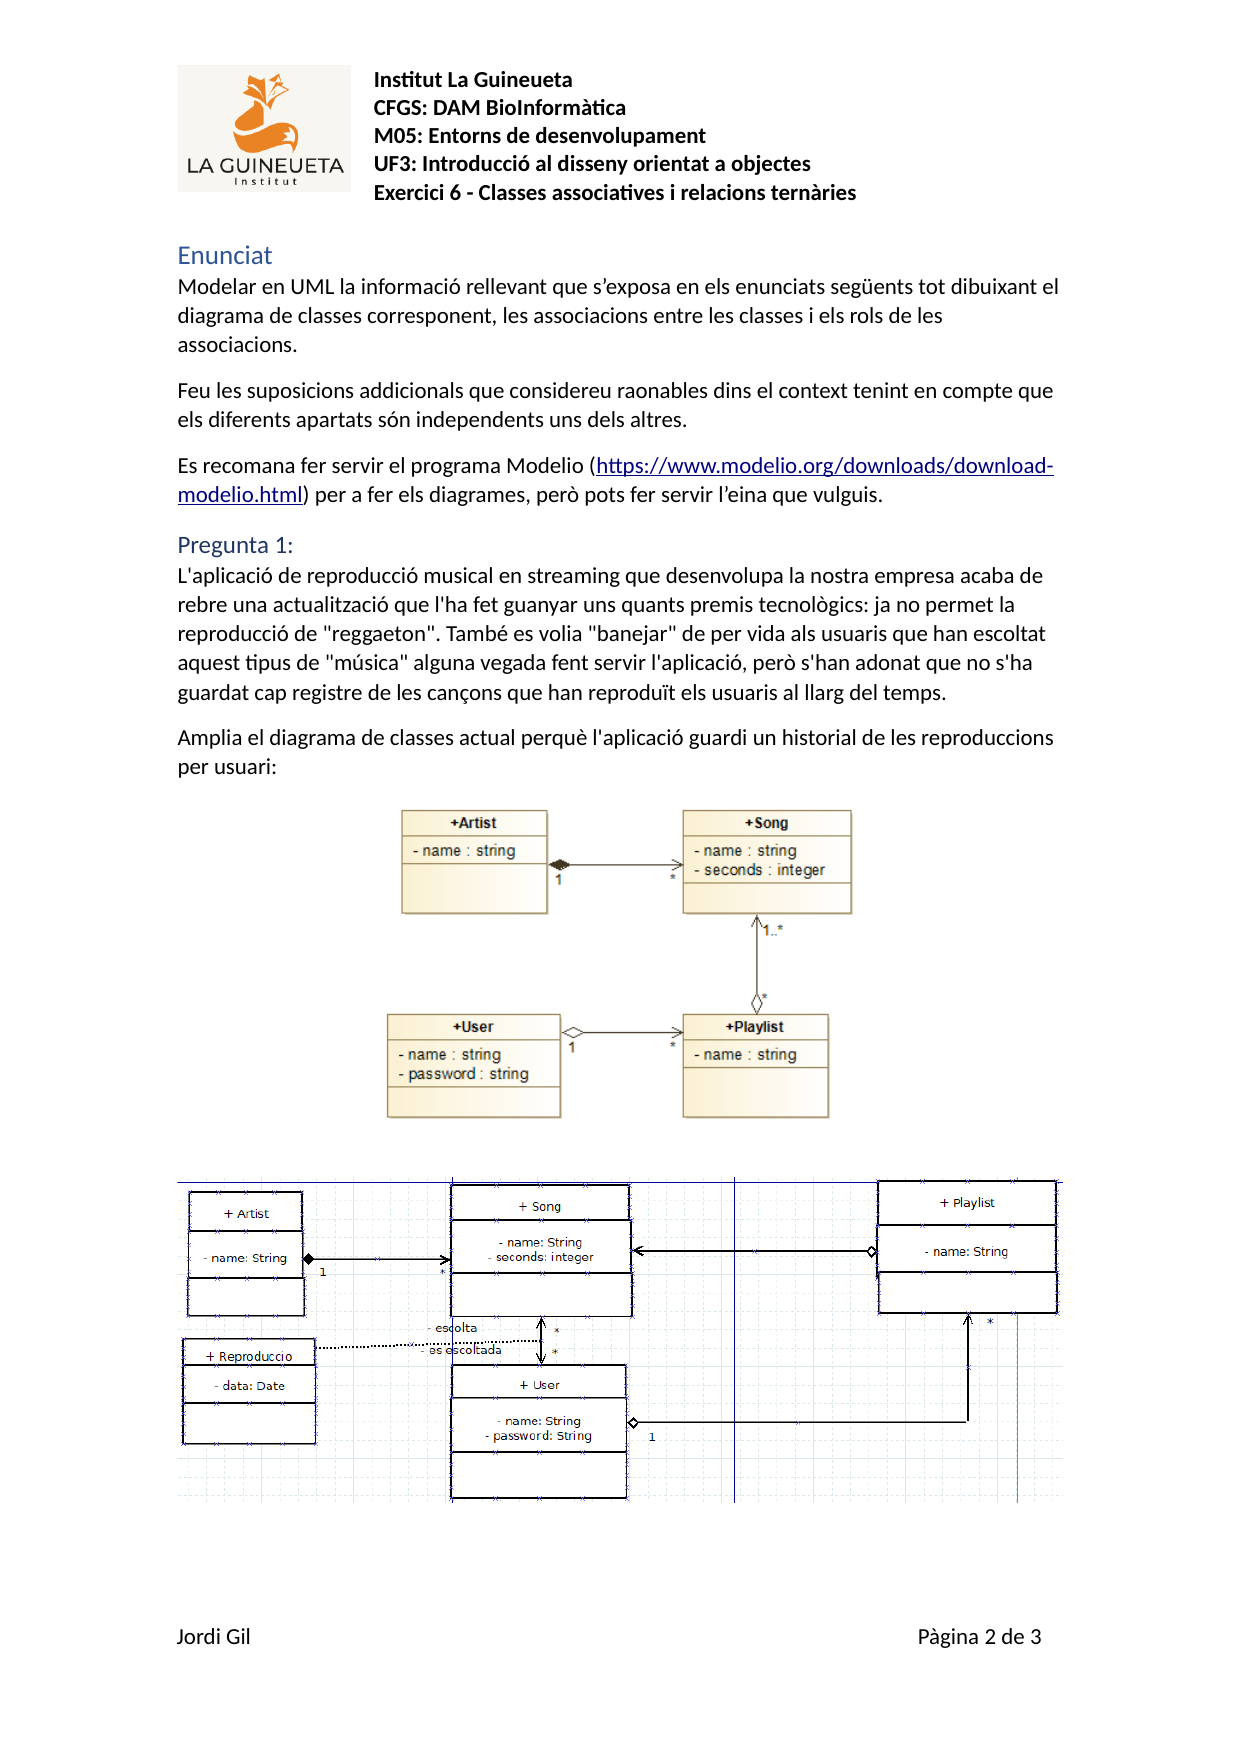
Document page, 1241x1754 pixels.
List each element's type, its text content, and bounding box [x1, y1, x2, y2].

text Amplia el diagrama de classes actual perquè l'aplicació guardi un historial de les reproduccions per usuari: [177, 723, 1063, 780]
picture [375, 798, 865, 1131]
picture [177, 65, 352, 192]
text Modelar en UML la informació rellevant que s’exposa en els enunciats següents tot dibuixant el diagrama de classes corresponent, les associacions entre les classes i els rols de les associacions. [177, 272, 1063, 358]
text Es recomana fer servir el programa Modelio (https://www.modelio.org/downloads/download-modelio.html) per a fer els diagrames, però pots fer servir l’eina que vulguis. [177, 451, 1063, 508]
subtitle Pregunta 1: [177, 530, 1063, 560]
text Feu les suposicions addicionals que considereu raonables dins el context tenint en compte que els diferents apartats són independents uns dels altres. [177, 376, 1063, 433]
text L'aplicació de reproducció musical en streaming que desenvolupa la nostra empresa acaba de rebre una actualització que l'ha fet guanyar uns quants premis tecnològics: ja no permet la reproducció de "reggaeton". També es volia "banejar" de per vida als usuaris que han escoltat aquest tipus de "música" alguna vegada fent servir l'aplicació, però s'han adonat que no s'ha guardat cap registre de les cançons que han reproduït els usuaris al llarg del temps. [177, 561, 1063, 706]
subtitle Enunciat [177, 238, 1063, 271]
picture [177, 1177, 1063, 1503]
